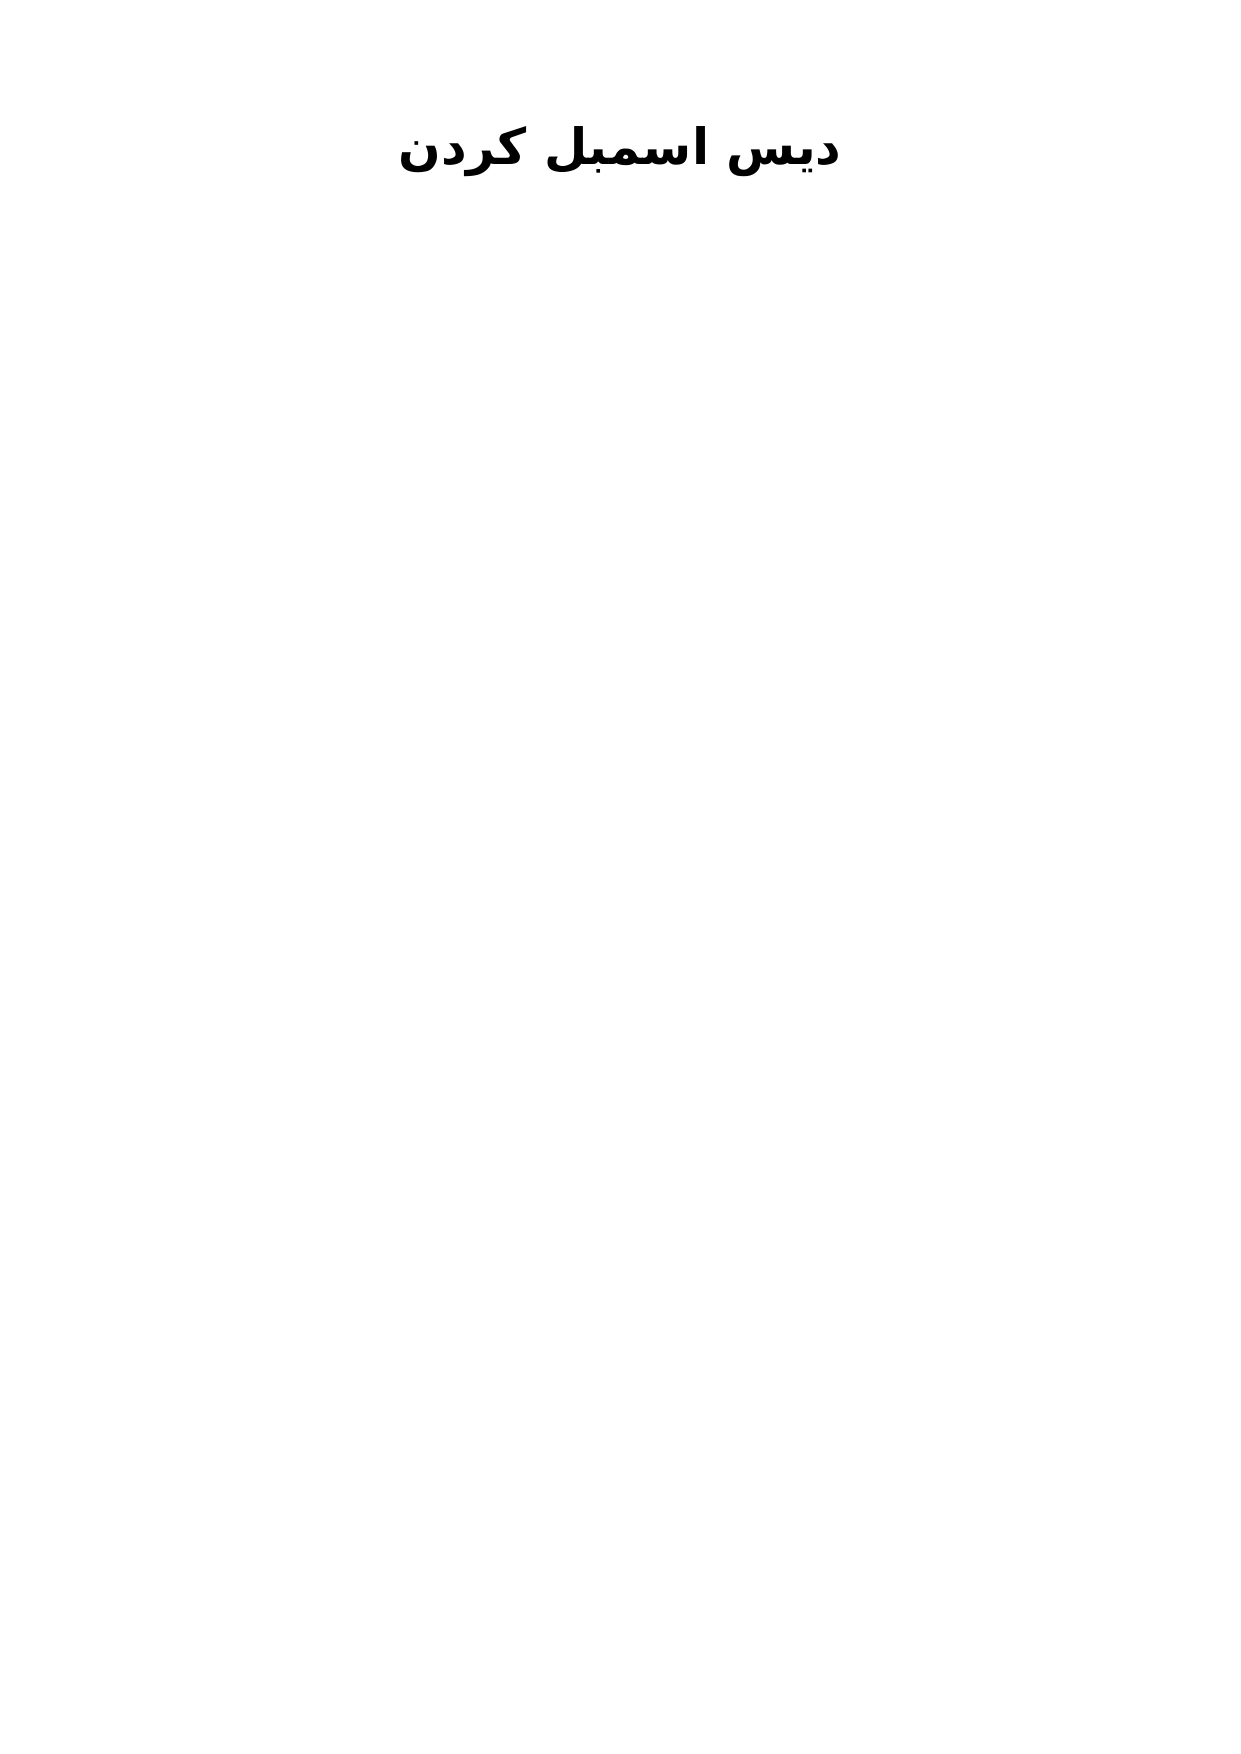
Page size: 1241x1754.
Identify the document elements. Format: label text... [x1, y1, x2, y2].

text دیس اسمبل کردن [118, 118, 1122, 176]
